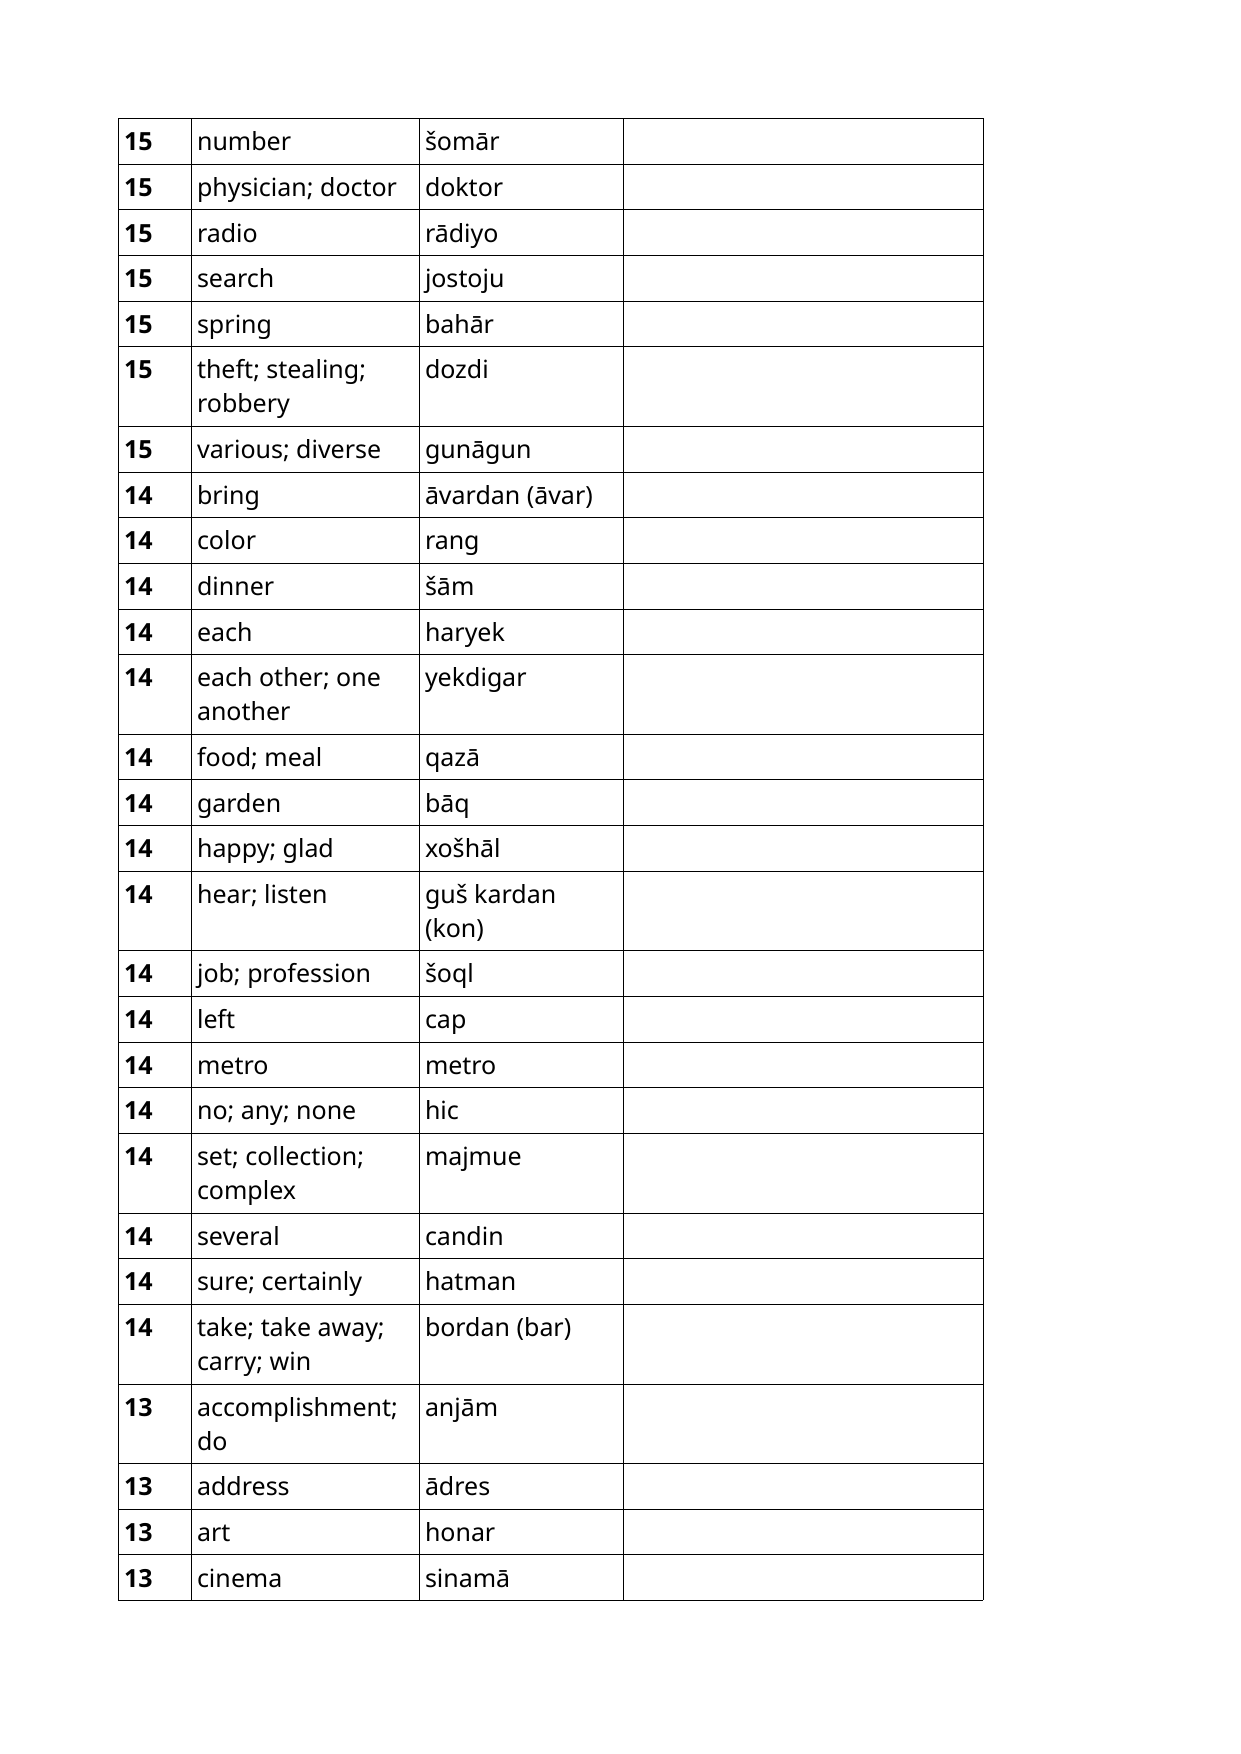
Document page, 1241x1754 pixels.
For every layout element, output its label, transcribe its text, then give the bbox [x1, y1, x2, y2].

table_cell 14 [119, 951, 191, 996]
table_cell āvardan (āvar) [420, 473, 623, 517]
table_cell gunāgun [420, 427, 623, 472]
table_cell jostoju [420, 256, 623, 301]
table_cell garden [192, 780, 419, 825]
table_cell metro [420, 1043, 623, 1087]
table_cell set; collection; complex [192, 1134, 419, 1212]
table_cell [624, 1259, 983, 1304]
table_cell 14 [119, 1043, 191, 1087]
table_cell 13 [119, 1464, 191, 1509]
table_cell dinner [192, 564, 419, 608]
table_cell color [192, 518, 419, 563]
table_cell each [192, 610, 419, 654]
table_cell spring [192, 302, 419, 346]
table_cell bordan (bar) [420, 1305, 623, 1383]
table_cell šomār [420, 119, 623, 164]
table_cell job; profession [192, 951, 419, 996]
table_cell 15 [119, 119, 191, 164]
table_cell 15 [119, 165, 191, 209]
table_cell 14 [119, 564, 191, 608]
table_cell radio [192, 210, 419, 255]
table_cell 15 [119, 302, 191, 346]
table_cell dozdi [420, 347, 623, 426]
table_cell left [192, 997, 419, 1042]
table_cell search [192, 256, 419, 301]
table_cell [624, 735, 983, 779]
table_cell cap [420, 997, 623, 1042]
table_cell 15 [119, 256, 191, 301]
table_cell bring [192, 473, 419, 517]
table_cell ādres [420, 1464, 623, 1509]
table_cell sure; certainly [192, 1259, 419, 1304]
table_cell qazā [420, 735, 623, 779]
table_cell [624, 165, 983, 209]
table_cell šām [420, 564, 623, 608]
table_cell 14 [119, 1088, 191, 1133]
table_cell [624, 427, 983, 472]
table_cell 13 [119, 1510, 191, 1554]
table_cell yekdigar [420, 655, 623, 734]
table_cell majmue [420, 1134, 623, 1212]
table_cell haryek [420, 610, 623, 654]
table_cell honar [420, 1510, 623, 1554]
table_cell [624, 951, 983, 996]
table_cell guš kardan (kon) [420, 872, 623, 950]
table_cell metro [192, 1043, 419, 1087]
table_cell several [192, 1214, 419, 1258]
table_cell [624, 1134, 983, 1212]
table_cell theft; stealing; robbery [192, 347, 419, 426]
table_cell doktor [420, 165, 623, 209]
table_cell [624, 1214, 983, 1258]
table_cell 15 [119, 210, 191, 255]
table_cell bahār [420, 302, 623, 346]
table_cell rādiyo [420, 210, 623, 255]
table_cell 14 [119, 1259, 191, 1304]
table_cell take; take away; carry; win [192, 1305, 419, 1383]
table_cell 15 [119, 427, 191, 472]
table_cell hatman [420, 1259, 623, 1304]
table_cell 13 [119, 1555, 191, 1600]
table_cell 14 [119, 610, 191, 654]
table_cell 14 [119, 518, 191, 563]
table_cell 14 [119, 1305, 191, 1383]
table_cell xošhāl [420, 826, 623, 871]
table_cell [624, 1510, 983, 1554]
table_cell food; meal [192, 735, 419, 779]
table_cell cinema [192, 1555, 419, 1600]
table_cell [624, 1385, 983, 1463]
table_cell physician; doctor [192, 165, 419, 209]
table_cell 14 [119, 473, 191, 517]
table_cell bāq [420, 780, 623, 825]
table_cell 14 [119, 655, 191, 734]
table_cell hear; listen [192, 872, 419, 950]
table_cell happy; glad [192, 826, 419, 871]
table_cell art [192, 1510, 419, 1554]
table_cell [624, 119, 983, 164]
table_cell 14 [119, 826, 191, 871]
table_cell [624, 872, 983, 950]
table_cell [624, 518, 983, 563]
table_cell address [192, 1464, 419, 1509]
table_cell no; any; none [192, 1088, 419, 1133]
table_cell candin [420, 1214, 623, 1258]
table_cell 14 [119, 1214, 191, 1258]
table_cell [624, 1555, 983, 1600]
table_cell 14 [119, 780, 191, 825]
table_cell [624, 564, 983, 608]
table_cell 13 [119, 1385, 191, 1463]
table_cell [624, 347, 983, 426]
table_cell [624, 210, 983, 255]
table_cell [624, 473, 983, 517]
table_cell hic [420, 1088, 623, 1133]
table_cell [624, 997, 983, 1042]
table_cell [624, 780, 983, 825]
table_cell 14 [119, 872, 191, 950]
table_cell [624, 1464, 983, 1509]
table_cell [624, 655, 983, 734]
table_cell various; diverse [192, 427, 419, 472]
table_cell [624, 1088, 983, 1133]
table_cell [624, 1305, 983, 1383]
table_cell sinamā [420, 1555, 623, 1600]
table_cell 14 [119, 1134, 191, 1212]
table_cell [624, 256, 983, 301]
table_cell each other; one another [192, 655, 419, 734]
table_cell accomplishment; do [192, 1385, 419, 1463]
table_cell 14 [119, 735, 191, 779]
table_cell number [192, 119, 419, 164]
table_cell 15 [119, 347, 191, 426]
table_cell [624, 610, 983, 654]
table_cell šoql [420, 951, 623, 996]
table_cell 14 [119, 997, 191, 1042]
table_cell [624, 1043, 983, 1087]
table_cell [624, 302, 983, 346]
table_cell rang [420, 518, 623, 563]
table_cell [624, 826, 983, 871]
table_cell anjām [420, 1385, 623, 1463]
